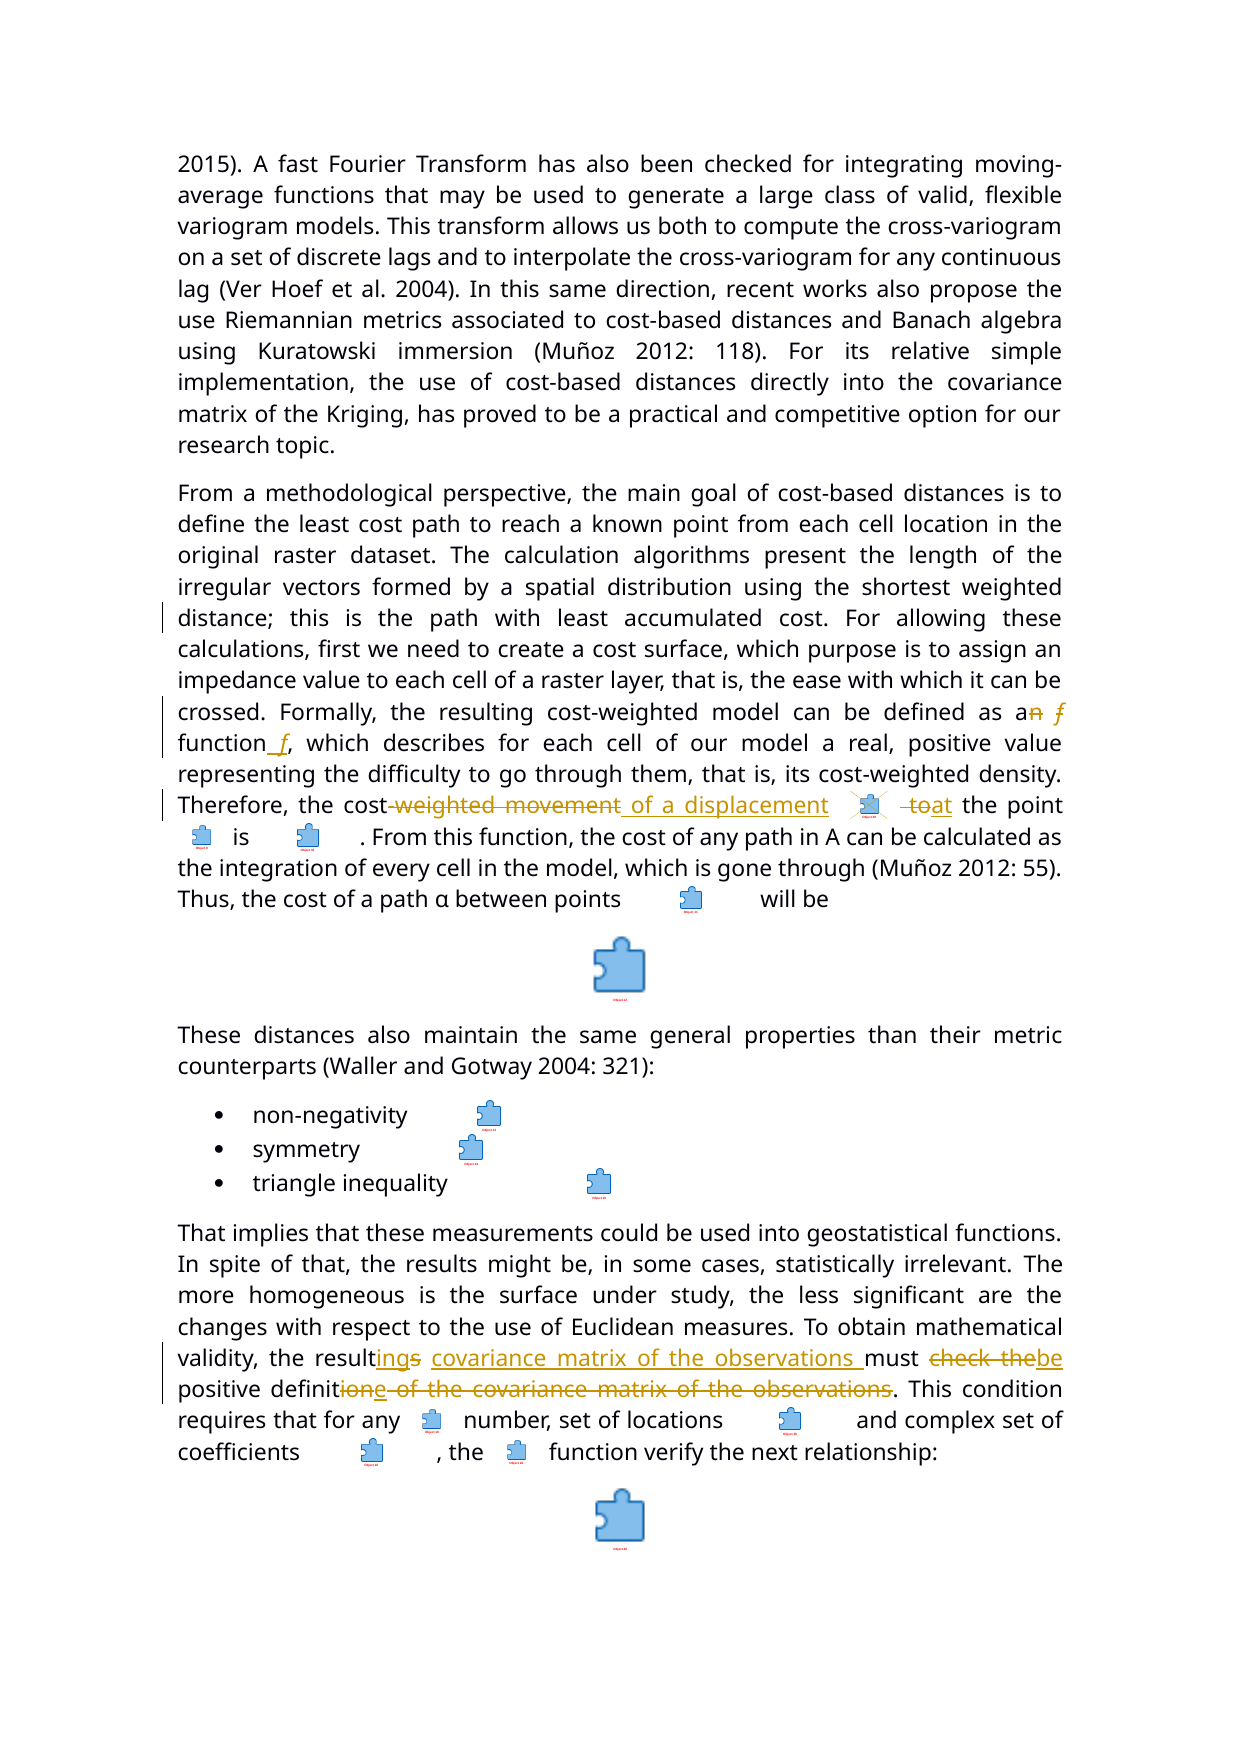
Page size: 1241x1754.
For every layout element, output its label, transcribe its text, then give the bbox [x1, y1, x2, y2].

list symmetry [215, 1132, 1063, 1166]
list non-negativity [215, 1098, 1063, 1132]
text These distances also maintain the same general properties than their metric counterparts (Waller and Gotway 2004: 321): [177, 1019, 1063, 1081]
text That implies that these measurements could be used into geostatistical functions. In spite of that, the results might be, in some cases, statistically irrelevant. The more homogeneous is the surface under study, the less significant are the changes with respect to the use of Euclidean measures. To obtain mathematical validity, the resulting covariance matrix of the observations must be positive definite. This condition requires that for any number, set of locations and complex set of coefficients , the function verify the next relationship: [177, 1217, 1063, 1467]
text From a methodological perspective, the main goal of cost-based distances is to define the least cost path to reach a known point from each cell location in the original raster dataset. The calculation algorithms present the length of the irregular vectors formed by a spatial distribution using the shortest weighted distance; this is the path with least accumulated cost. For allowing these calculations, first we need to create a cost surface, which purpose is to assign an impedance value to each cell of a raster layer, that is, the ease with which it can be crossed. Formally, the resulting cost-weighted model can be defined as a function f, which describes for each cell of our model a real, positive value representing the difficulty to go through them, that is, its cost-weighted density. Therefore, the cost of a displacement at the point is . From this function, the cost of any path in A can be calculated as the integration of every cell in the model, which is gone through (Muñoz 2012: 55). Thus, the cost of a path α between points will be [177, 477, 1063, 914]
list triangle inequality [215, 1166, 1063, 1200]
text 2015). A fast Fourier Transform has also been checked for integrating moving-average functions that may be used to generate a large class of valid, flexible variogram models. This transform allows us both to compute the cross-variogram on a set of discrete lags and to interpolate the cross-variogram for any continuous lag (Ver Hoef et al. 2004). In this same direction, recent works also propose the use Riemannian metrics associated to cost-based distances and Banach algebra using Kuratowski immersion (Muñoz 2012: 118). For its relative simple implementation, the use of cost-based distances directly into the covariance matrix of the Kriging, has proved to be a practical and competitive option for our research topic. [177, 148, 1063, 460]
